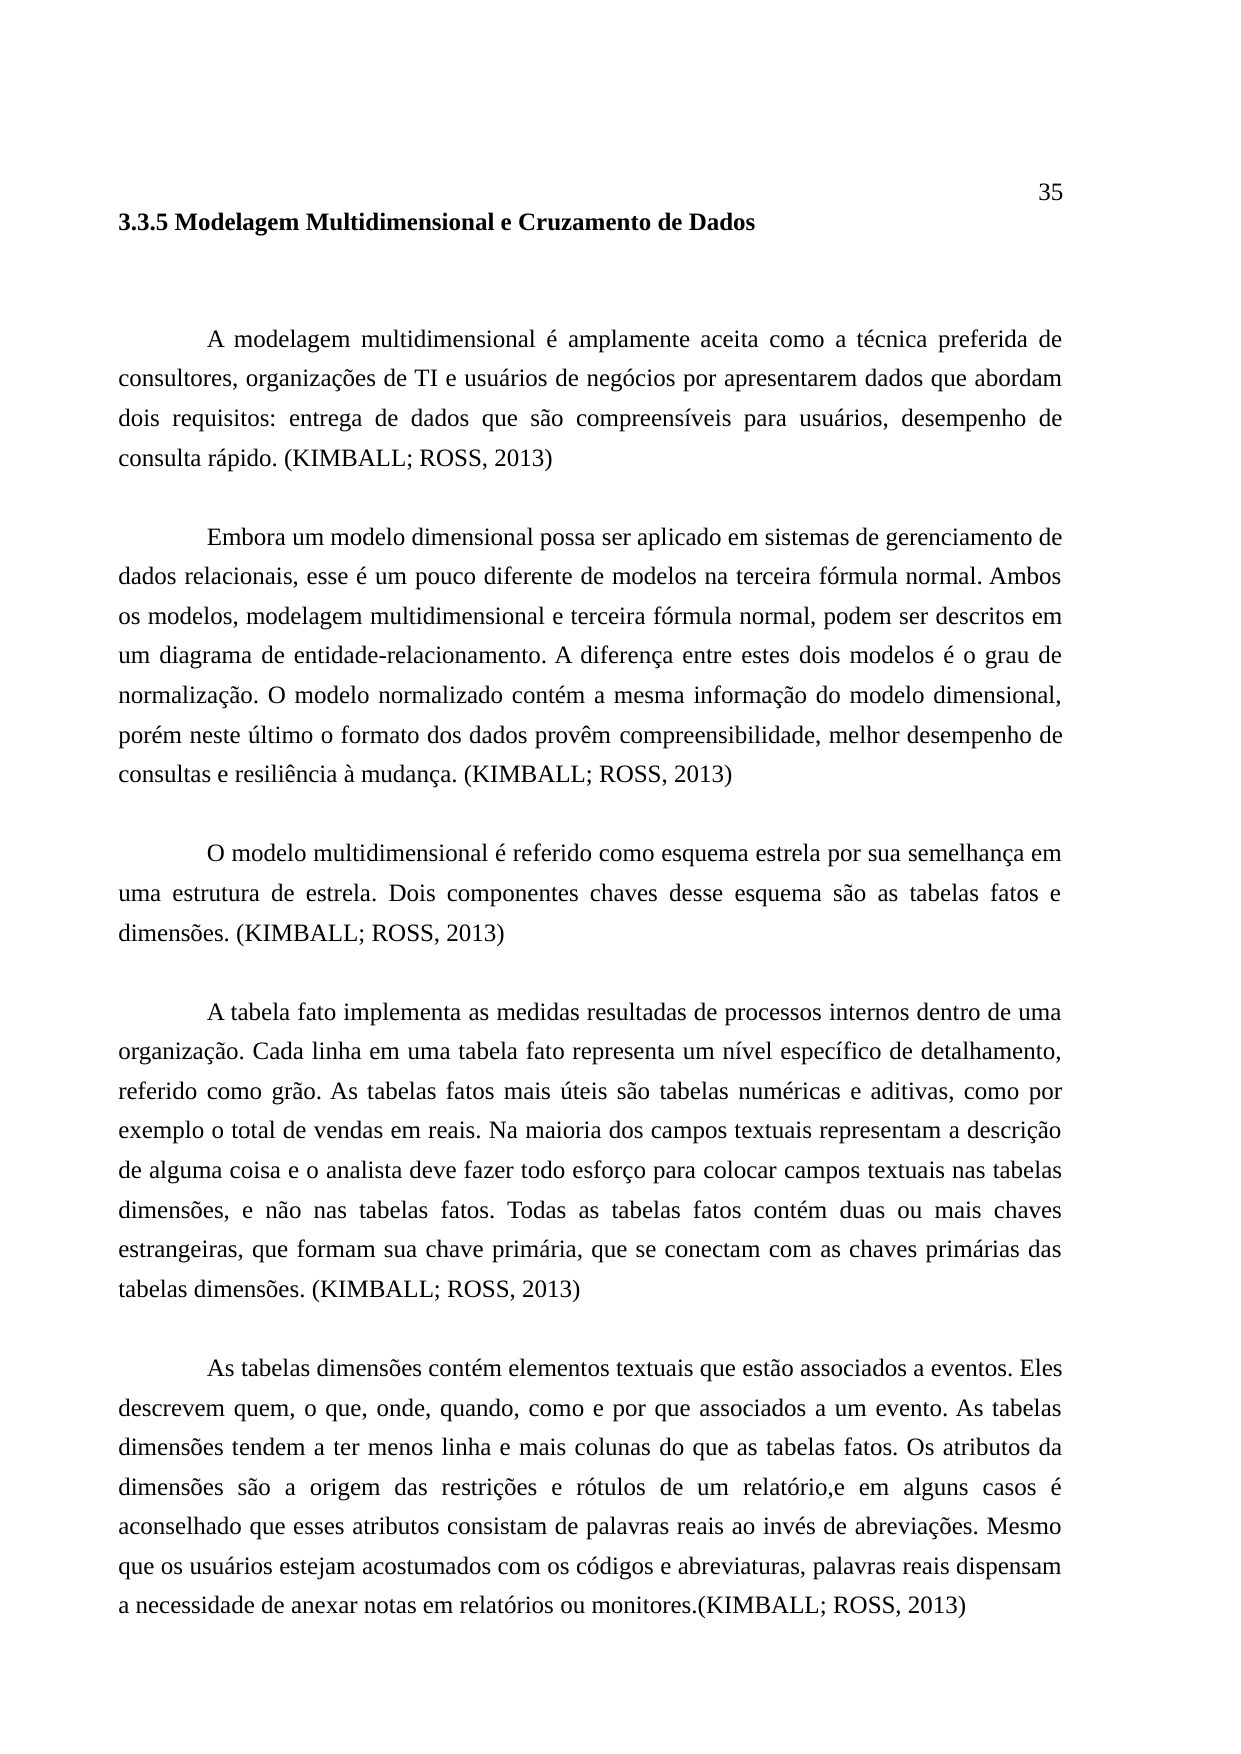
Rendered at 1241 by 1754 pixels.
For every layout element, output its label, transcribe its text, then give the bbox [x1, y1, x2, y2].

text Embora um modelo dimensional possa ser aplicado em sistemas de gerenciamento de dados relacionais, esse é um pouco diferente de modelos na terceira fórmula normal. Ambos os modelos, modelagem multidimensional e terceira fórmula normal, podem ser descritos em um diagrama de entidade-relacionamento. A diferença entre estes dois modelos é o grau de normalização. O modelo normalizado contém a mesma informação do modelo dimensional, porém neste último o formato dos dados provêm compreensibilidade, melhor desempenho de consultas e resiliência à mudança. (KIMBALL; ROSS, 2013) [118, 522, 1063, 788]
subtitle Modelagem Multidimensional e Cruzamento de Dados [118, 207, 1063, 235]
text A tabela fato implementa as medidas resultadas de processos internos dentro de uma organização. Cada linha em uma tabela fato representa um nível específico de detalhamento, referido como grão. As tabelas fatos mais úteis são tabelas numéricas e aditivas, como por exemplo o total de vendas em reais. Na maioria dos campos textuais representam a descrição de alguma coisa e o analista deve fazer todo esforço para colocar campos textuais nas tabelas dimensões, e não nas tabelas fatos. Todas as tabelas fatos contém duas ou mais chaves estrangeiras, que formam sua chave primária, que se conectam com as chaves primárias das tabelas dimensões. (KIMBALL; ROSS, 2013) [118, 997, 1063, 1303]
text O modelo multidimensional é referido como esquema estrela por sua semelhança em uma estrutura de estrela. Dois componentes chaves desse esquema são as tabelas fatos e dimensões. (KIMBALL; ROSS, 2013) [118, 838, 1063, 946]
text As tabelas dimensões contém elementos textuais que estão associados a eventos. Eles descrevem quem, o que, onde, quando, como e por que associados a um evento. As tabelas dimensões tendem a ter menos linha e mais colunas do que as tabelas fatos. Os atributos da dimensões são a origem das restrições e rótulos de um relatório,e em alguns casos é aconselhado que esses atributos consistam de palavras reais ao invés de abreviações. Mesmo que os usuários estejam acostumados com os códigos e abreviaturas, palavras reais dispensam a necessidade de anexar notas em relatórios ou monitores.(KIMBALL; ROSS, 2013) [118, 1353, 1063, 1619]
text A modelagem multidimensional é amplamente aceita como a técnica preferida de consultores, organizações de TI e usuários de negócios por apresentarem dados que abordam dois requisitos: entrega de dados que são compreensíveis para usuários, desempenho de consulta rápido. (KIMBALL; ROSS, 2013) [118, 324, 1063, 471]
